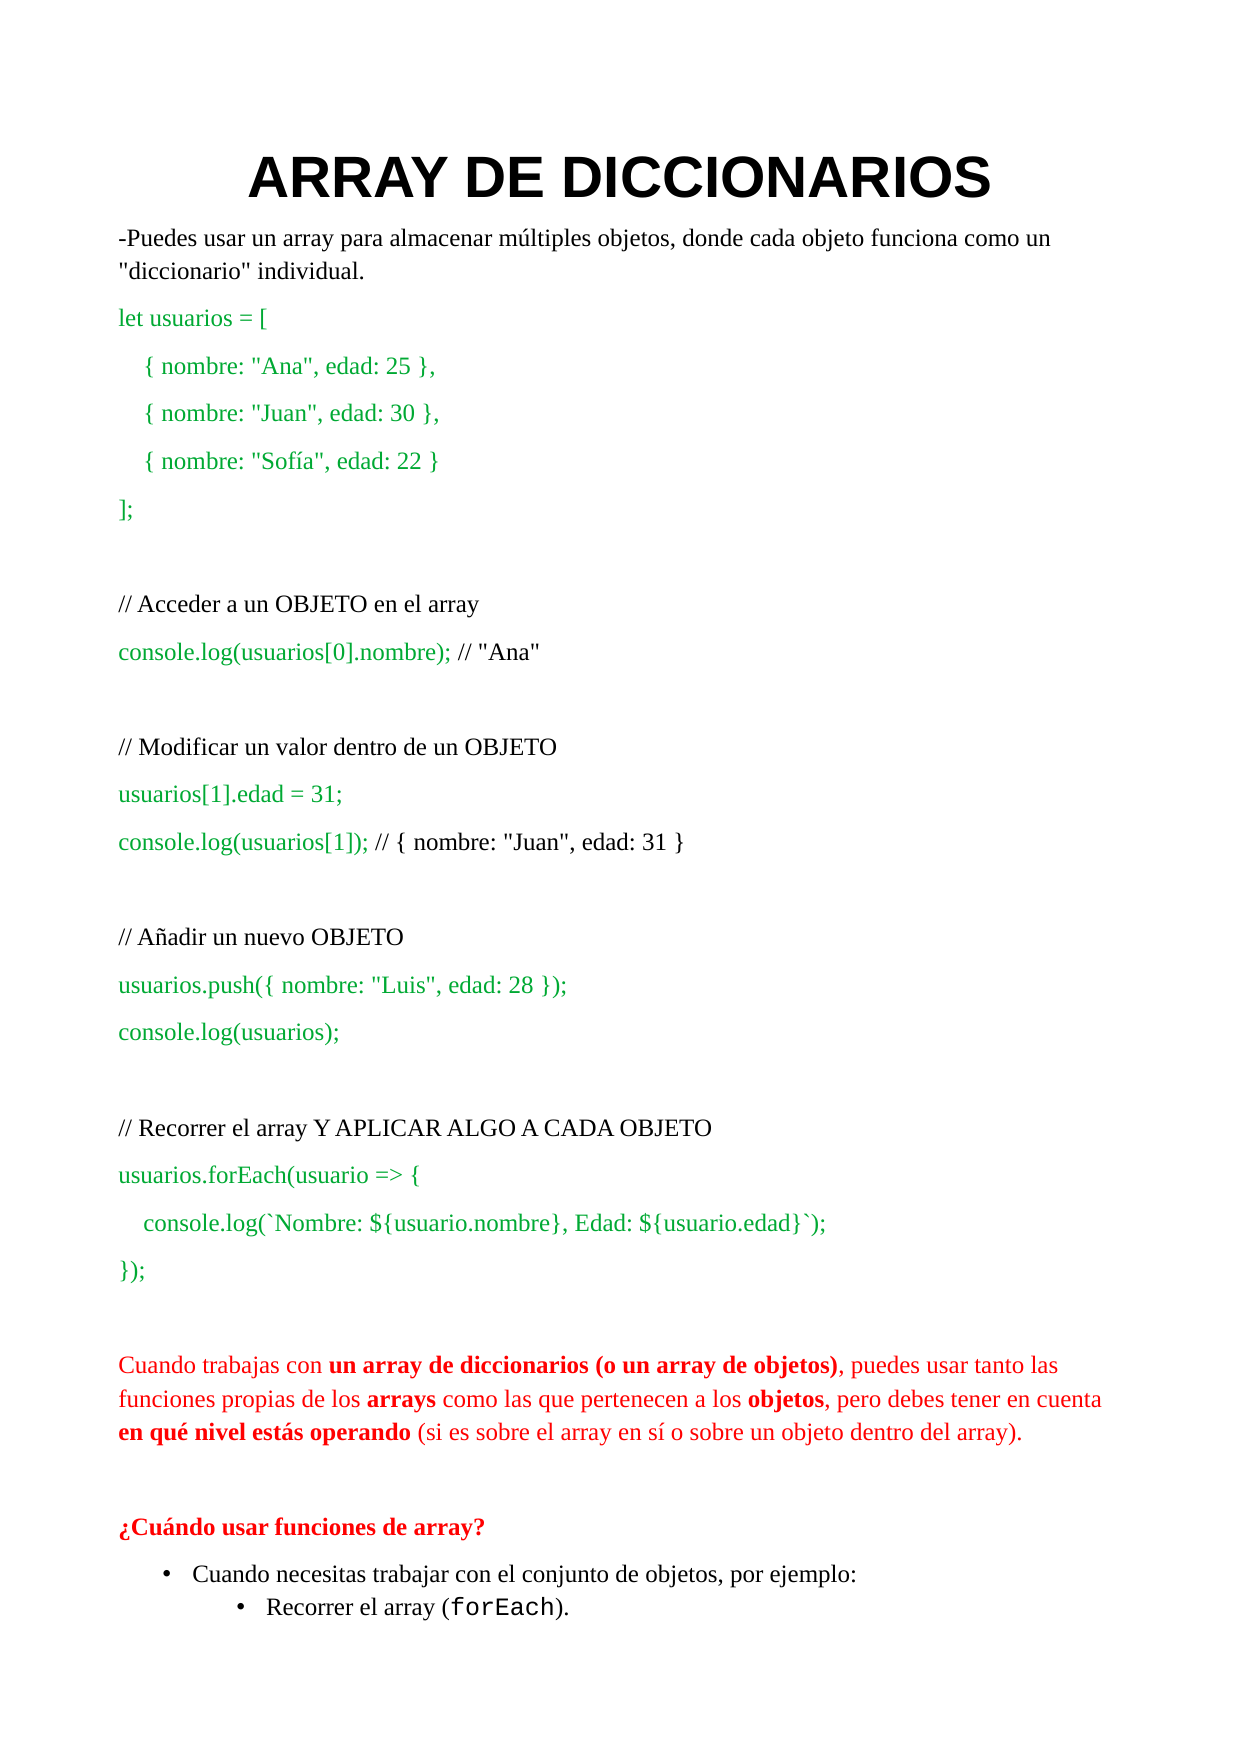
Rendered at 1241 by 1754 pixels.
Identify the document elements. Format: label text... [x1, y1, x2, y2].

text usuarios[1].edad = 31; [118, 779, 1122, 808]
list Recorrer el array (forEach). [236, 1592, 1122, 1623]
text -Puedes usar un array para almacenar múltiples objetos, donde cada objeto funciona como un "diccionario" individual. [118, 223, 1122, 284]
text }); [118, 1255, 1122, 1284]
text ]; [118, 494, 1122, 522]
text // Modificar un valor dentro de un OBJETO [118, 732, 1122, 761]
text let usuarios = [ [118, 303, 1122, 332]
text { nombre: "Juan", edad: 30 }, [118, 398, 1122, 427]
text // Añadir un nuevo OBJETO [118, 922, 1122, 951]
text console.log(usuarios); [118, 1017, 1122, 1046]
text ¿Cuándo usar funciones de array? [118, 1512, 1122, 1541]
text usuarios.push({ nombre: "Luis", edad: 28 }); [118, 970, 1122, 998]
text console.log(`Nombre: ${usuario.nombre}, Edad: ${usuario.edad}`); [118, 1208, 1122, 1237]
text // Acceder a un OBJETO en el array [118, 589, 1122, 618]
text { nombre: "Sofía", edad: 22 } [118, 446, 1122, 475]
text // Recorrer el array Y APLICAR ALGO A CADA OBJETO [118, 1113, 1122, 1141]
text { nombre: "Ana", edad: 25 }, [118, 351, 1122, 380]
list Cuando necesitas trabajar con el conjunto de objetos, por ejemplo: [162, 1559, 1122, 1588]
text console.log(usuarios[1]); // { nombre: "Juan", edad: 31 } [118, 827, 1122, 856]
text console.log(usuarios[0].nombre); // "Ana" [118, 637, 1122, 665]
text usuarios.forEach(usuario => { [118, 1160, 1122, 1189]
text Cuando trabajas con un array de diccionarios (o un array de objetos), puedes usar tanto las funciones propias de los arrays como las que pertenecen a los objetos, pero debes tener en cuenta en qué nivel estás operando (si es sobre el array en sí o sobre un objeto dentro del array). [118, 1351, 1122, 1445]
title ARRAY DE DICCIONARIOS [118, 143, 1122, 210]
